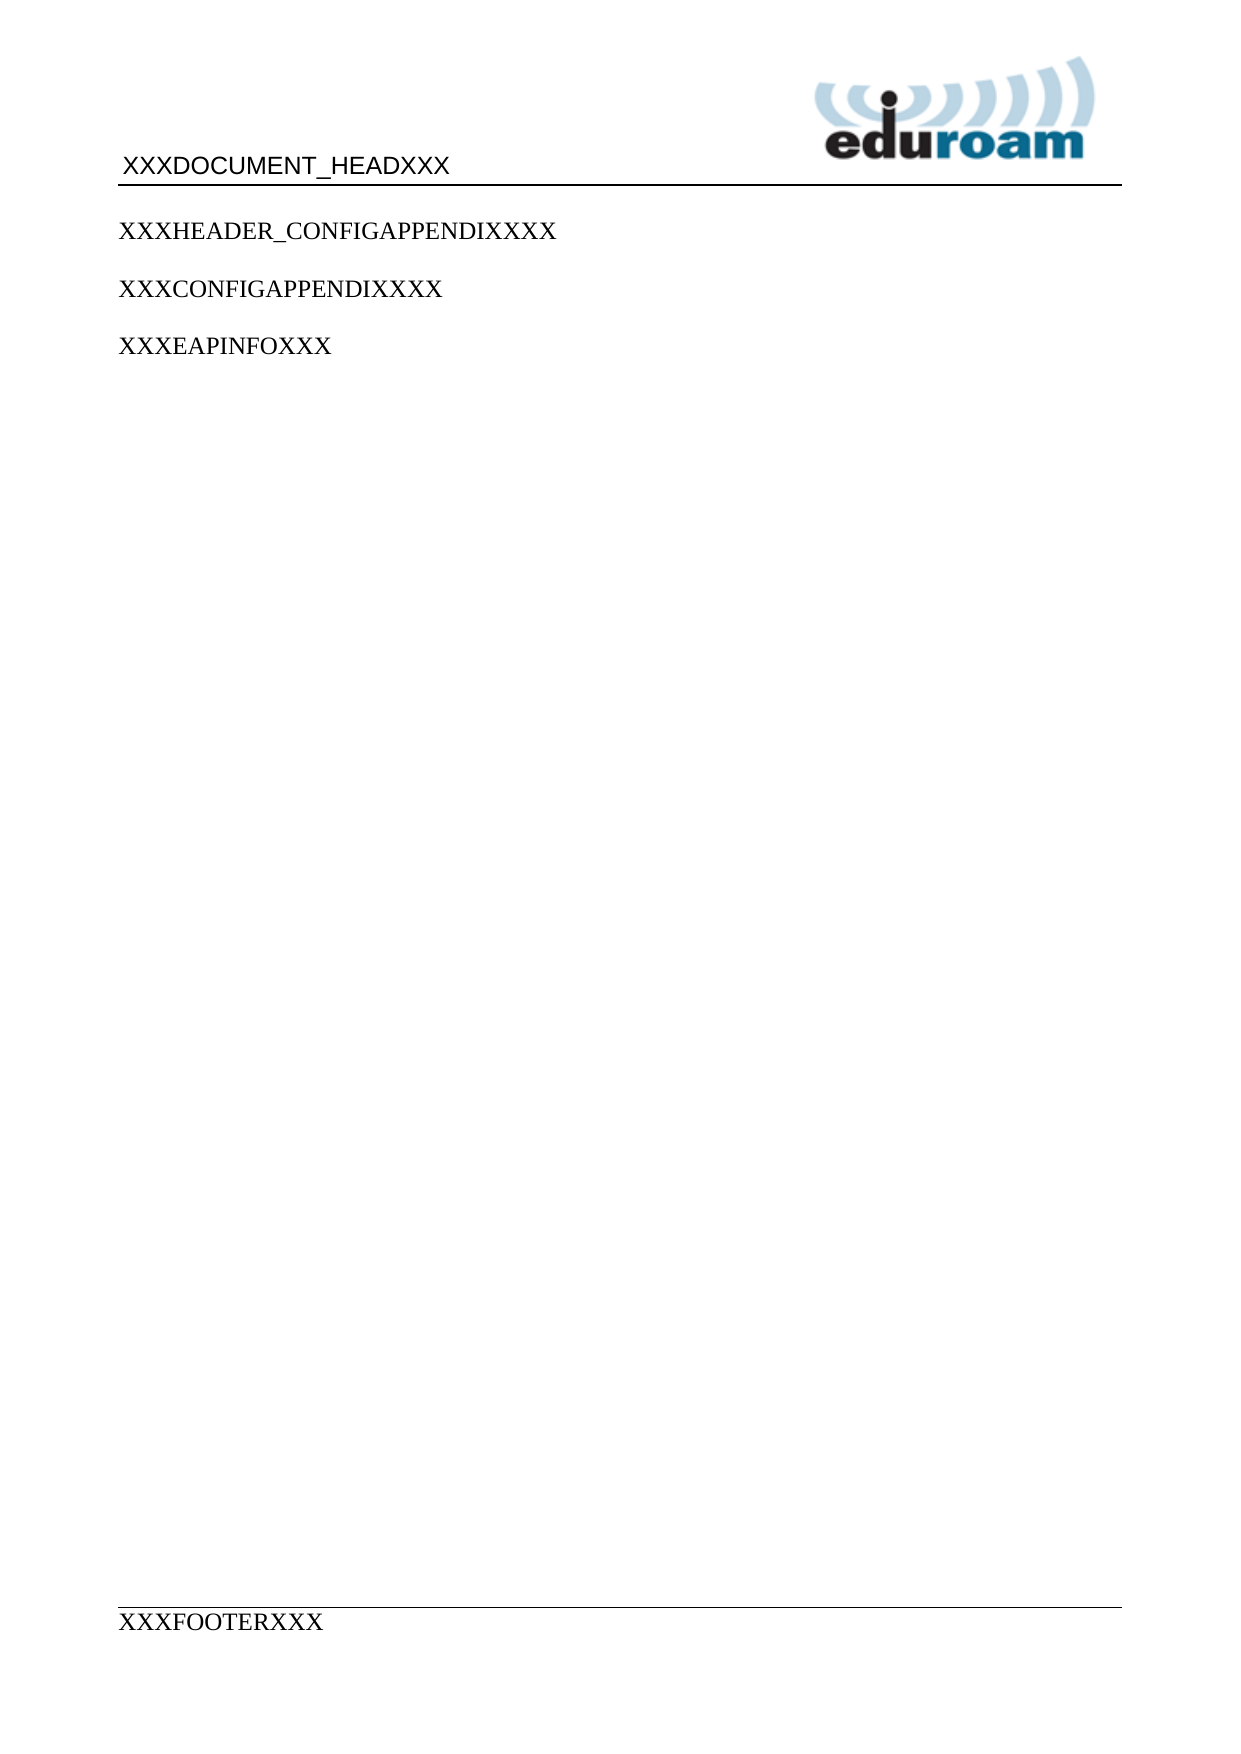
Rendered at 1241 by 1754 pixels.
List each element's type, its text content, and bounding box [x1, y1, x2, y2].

text XXXHEADER_CONFIGAPPENDIXXXX [118, 216, 1122, 245]
text XXXEAPINFOXXX [118, 331, 1122, 360]
text XXXCONFIGAPPENDIXXXX [118, 274, 1122, 303]
picture [796, 40, 1115, 179]
